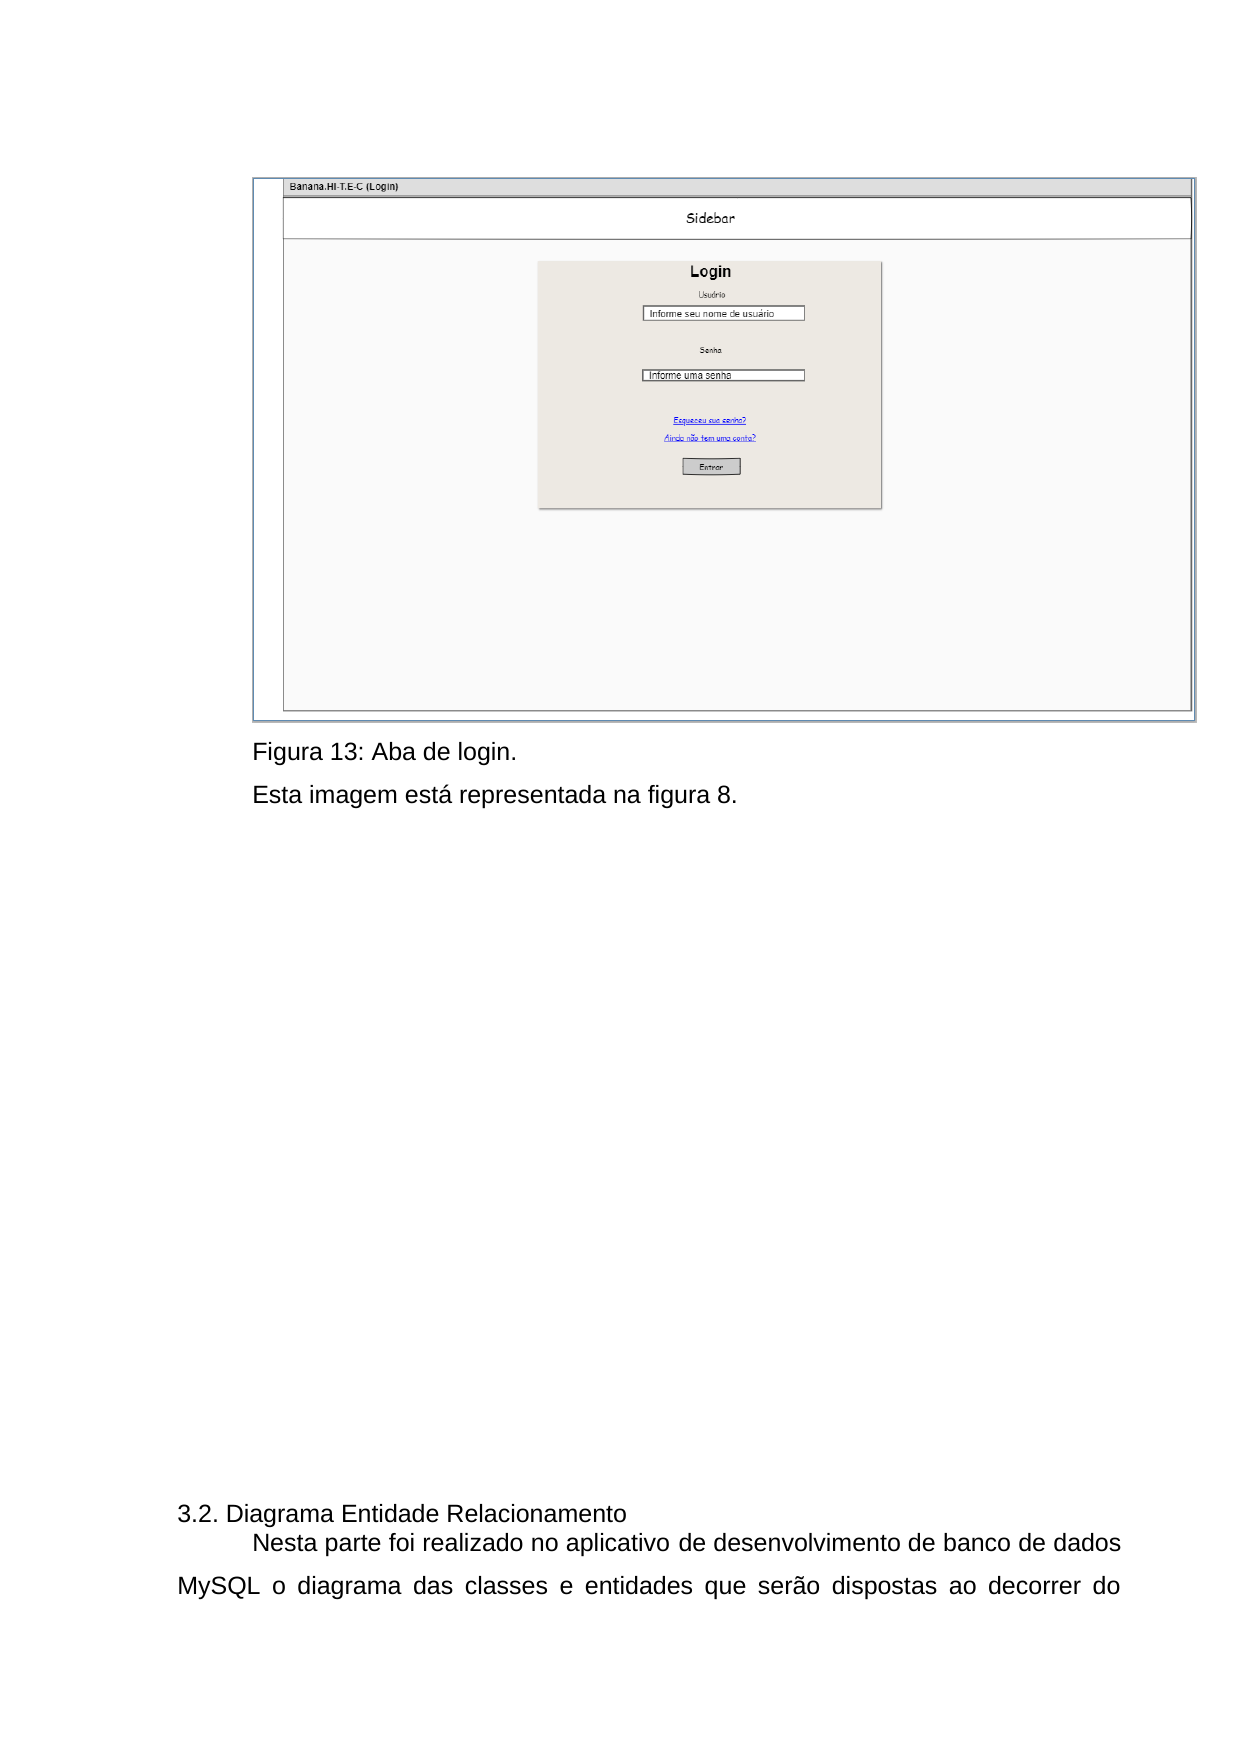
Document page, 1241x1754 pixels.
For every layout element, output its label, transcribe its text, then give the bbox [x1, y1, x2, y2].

text Figura 13: Aba de login. [177, 737, 1122, 766]
text Nesta parte foi realizado no aplicativo de desenvolvimento de banco de dados MySQL o diagrama das classes e entidades que serão dispostas ao decorrer do [177, 1528, 1122, 1600]
subtitle 3.2. Diagrama Entidade Relacionamento [177, 1499, 1122, 1528]
text Esta imagem está representada na figura 8. [177, 780, 1122, 809]
picture [252, 177, 1197, 723]
